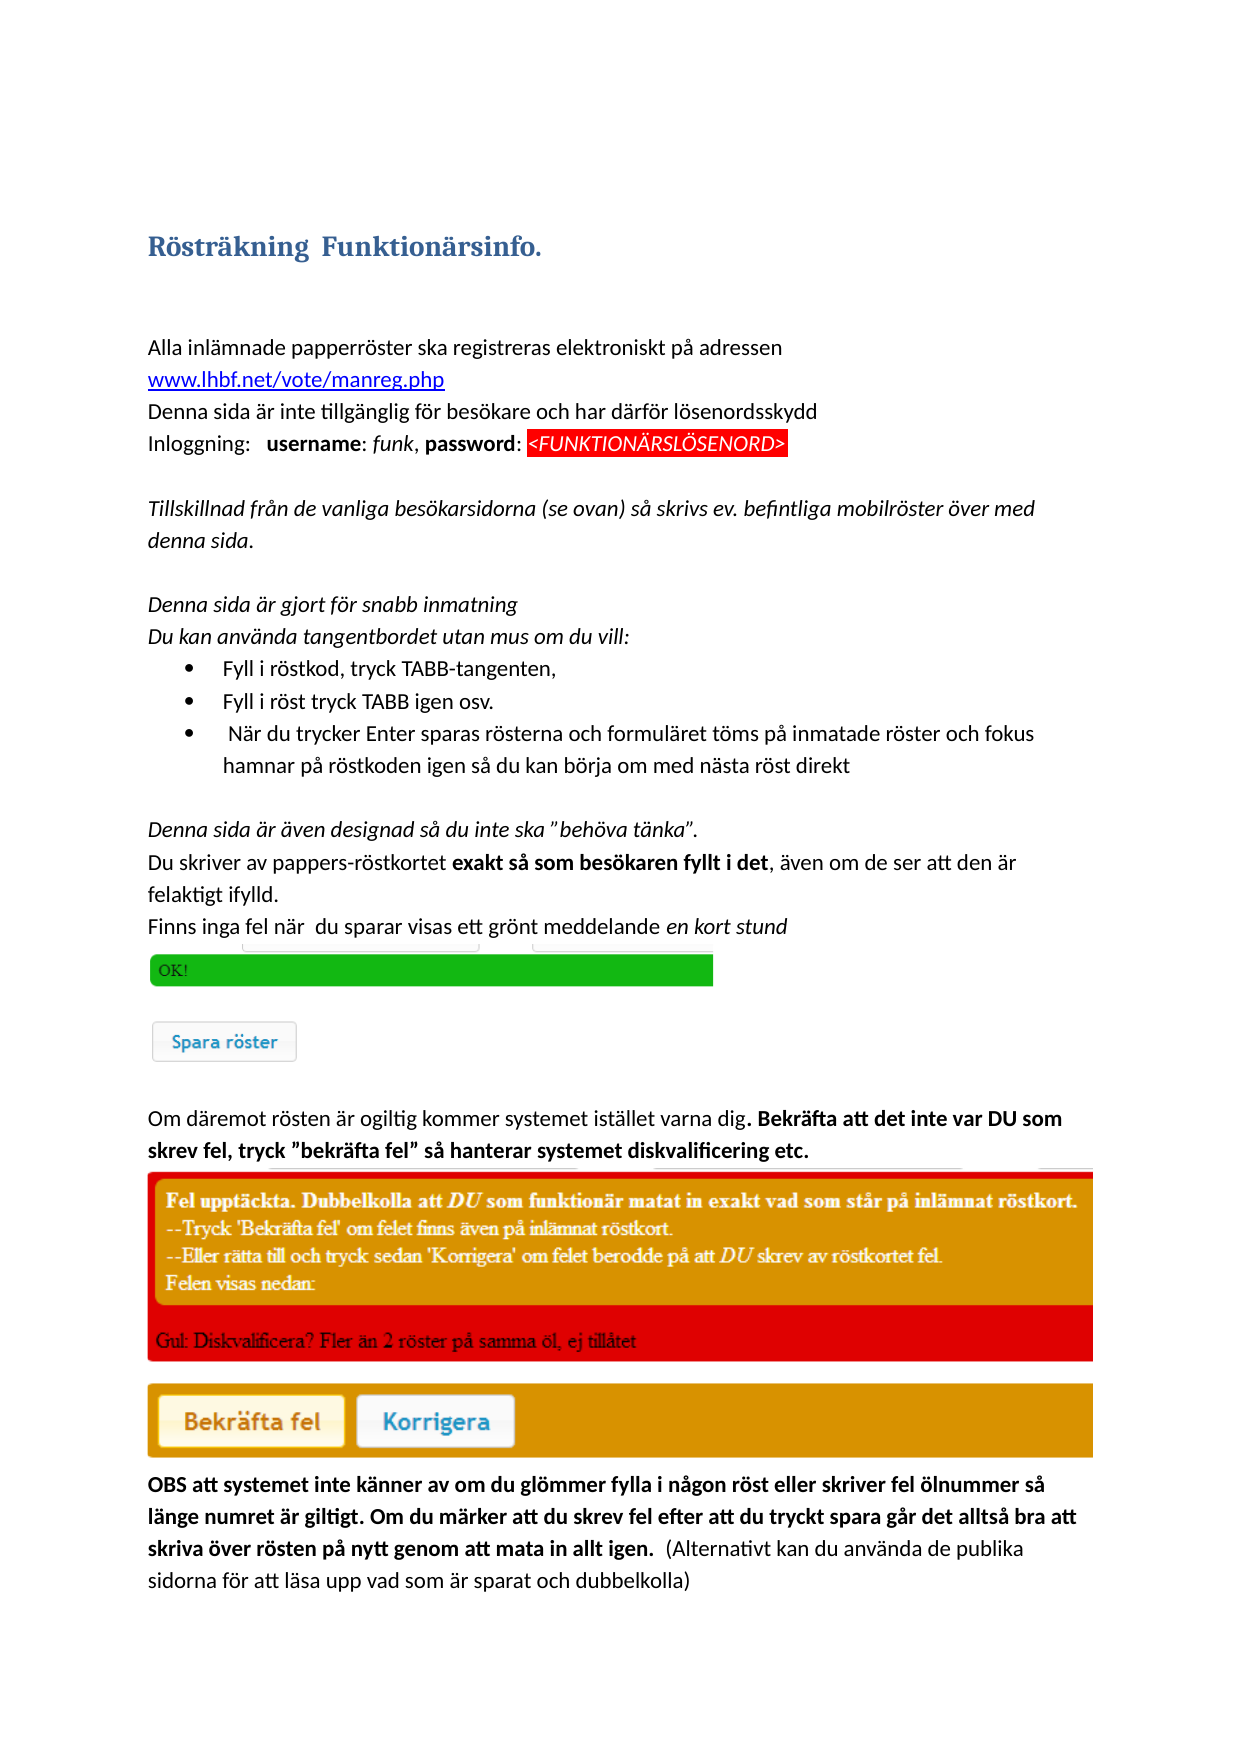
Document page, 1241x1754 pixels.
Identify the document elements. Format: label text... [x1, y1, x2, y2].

list Fyll i röst tryck TABB igen osv. [185, 687, 1093, 715]
text Du skriver av pappers-röstkortet exakt så som besökaren fyllt i det, även om de ser att den är felaktigt ifylld. [148, 848, 1093, 908]
text Du kan använda tangentbordet utan mus om du vill: [148, 622, 1093, 650]
picture [147, 1168, 1093, 1466]
text Tillskillnad från de vanliga besökarsidorna (se ovan) så skrivs ev. befintliga mobilröster över med denna sida. [148, 494, 1093, 554]
subtitle Rösträkning Funktionärsinfo. [148, 230, 1093, 263]
picture [147, 944, 714, 1068]
text Denna sida är även designad så du inte ska ”behöva tänka”. [148, 816, 1093, 843]
text Alla inlämnade papperröster ska registreras elektroniskt på adressen [148, 333, 1093, 361]
text Om däremot rösten är ogiltig kommer systemet istället varna dig. Bekräfta att det inte var DU som skrev fel, tryck ”bekräfta fel” så hanterar systemet diskvalificering etc. [148, 1104, 1093, 1168]
text OBS att systemet inte känner av om du glömmer fylla i någon röst eller skriver fel ölnummer så länge numret är giltigt. Om du märker att du skrev fel efter att du tryckt spara går det alltså bra att skriva över rösten på nytt genom att mata in allt igen. (Alternativt kan du använda de publika sidorna för att läsa upp vad som är sparat och dubbelkolla) [148, 1470, 1093, 1594]
list Fyll i röstkod, tryck TABB-tangenten, [185, 654, 1093, 683]
list När du trycker Enter sparas rösterna och formuläret töms på inmatade röster och fokus hamnar på röstkoden igen så du kan börja om med nästa röst direkt [185, 719, 1093, 779]
text Finns inga fel när du sparar visas ett grönt meddelande en kort stund [148, 912, 1093, 940]
text Denna sida är inte tillgänglig för besökare och har därför lösenordsskydd [148, 397, 1093, 425]
text Inloggning: username: funk, password: <FUNKTIONÄRSLÖSENORD> [148, 429, 1093, 457]
text www.lhbf.net/vote/manreg.php [148, 365, 1093, 393]
text Denna sida är gjort för snabb inmatning [148, 590, 1093, 618]
